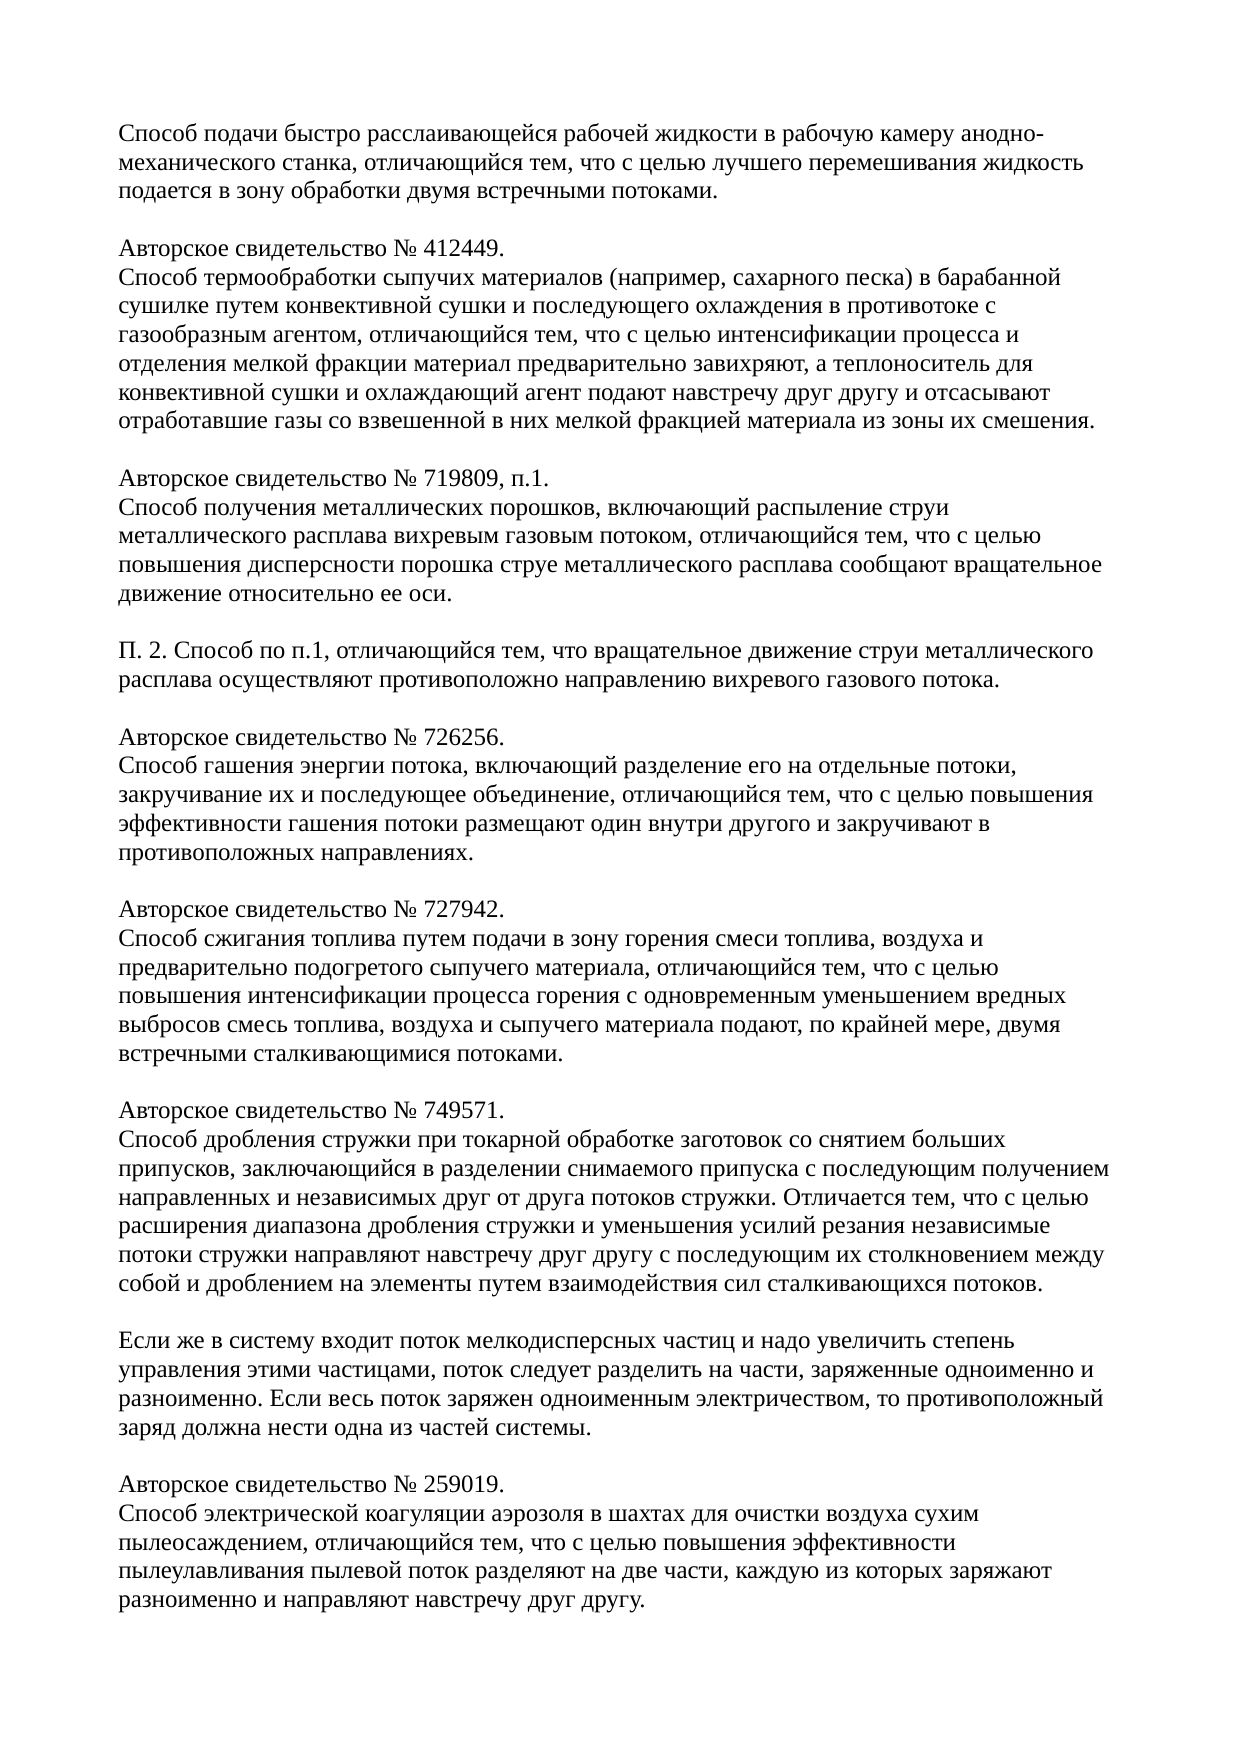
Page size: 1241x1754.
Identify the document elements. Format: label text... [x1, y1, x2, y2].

text Если же в систему входит поток мелкодисперсных частиц и надо увеличить степень управления этими частицами, поток следует разделить на части, заряженные одноименно и разноименно. Если весь поток заряжен одноименным электричеством, то противоположный заряд должна нести одна из частей системы. [118, 1326, 1122, 1441]
text Авторское свидетельство № 412449. [118, 233, 1122, 262]
text Авторское свидетельство № 727942. [118, 894, 1122, 923]
text Способ термообработки сыпучих материалов (например, сахарного песка) в барабанной сушилке путем конвективной сушки и последующего охлаждения в противотоке с газообразным агентом, отличающийся тем, что с целью интенсификации процесса и отделения мелкой фракции материал предварительно завихряют, а теплоноситель для конвективной сушки и охлаждающий агент подают навстречу друг другу и отсасывают отработавшие газы со взвешенной в них мелкой фракцией материала из зоны их смешения. [118, 262, 1122, 434]
text Авторское свидетельство № 719809, п.1. [118, 463, 1122, 492]
text Способ получения металлических порошков, включающий распыление струи металлического расплава вихревым газовым потоком, отличающийся тем, что с целью повышения дисперсности порошка струе металлического расплава сообщают вращательное движение относительно ее оси. [118, 492, 1122, 607]
text Способ электрической коагуляции аэрозоля в шахтах для очистки воздуха сухим пылеосаждением, отличающийся тем, что с целью повышения эффективности пылеулавливания пылевой поток разделяют на две части, каждую из которых заряжают разноименно и направляют навстречу друг другу. [118, 1498, 1122, 1613]
text Способ дробления стружки при токарной обработке заготовок со снятием больших припусков, заключающийся в разделении снимаемого припуска с последующим получением направленных и независимых друг от друга потоков стружки. Отличается тем, что с целью расширения диапазона дробления стружки и уменьшения усилий резания независимые потоки стружки направляют навстречу друг другу с последующим их столкновением между собой и дроблением на элементы путем взаимодействия сил сталкивающихся потоков. [118, 1124, 1122, 1297]
text Способ сжигания топлива путем подачи в зону горения смеси топлива, воздуха и предварительно подогретого сыпучего материала, отличающийся тем, что с целью повышения интенсификации процесса горения с одновременным уменьшением вредных выбросов смесь топлива, воздуха и сыпучего материала подают, по крайней мере, двумя встречными сталкивающимися потоками. [118, 923, 1122, 1067]
text Авторское свидетельство № 726256. [118, 722, 1122, 751]
text Способ гашения энергии потока, включающий разделение его на отдельные потоки, закручивание их и последующее объединение, отличающийся тем, что с целью повышения эффективности гашения потоки размещают один внутри другого и закручивают в противоположных направлениях. [118, 751, 1122, 866]
text П. 2. Способ по п.1, отличающийся тем, что вращательное движение струи металлического расплава осуществляют противоположно направлению вихревого газового потока. [118, 636, 1122, 693]
text Авторское свидетельство № 259019. [118, 1469, 1122, 1498]
text Способ подачи быстро расслаивающейся рабочей жидкости в рабочую камеру анодно-механического станка, отличающийся тем, что с целью лучшего перемешивания жидкость подается в зону обработки двумя встречными потоками. [118, 118, 1122, 204]
text Авторское свидетельство № 749571. [118, 1096, 1122, 1124]
